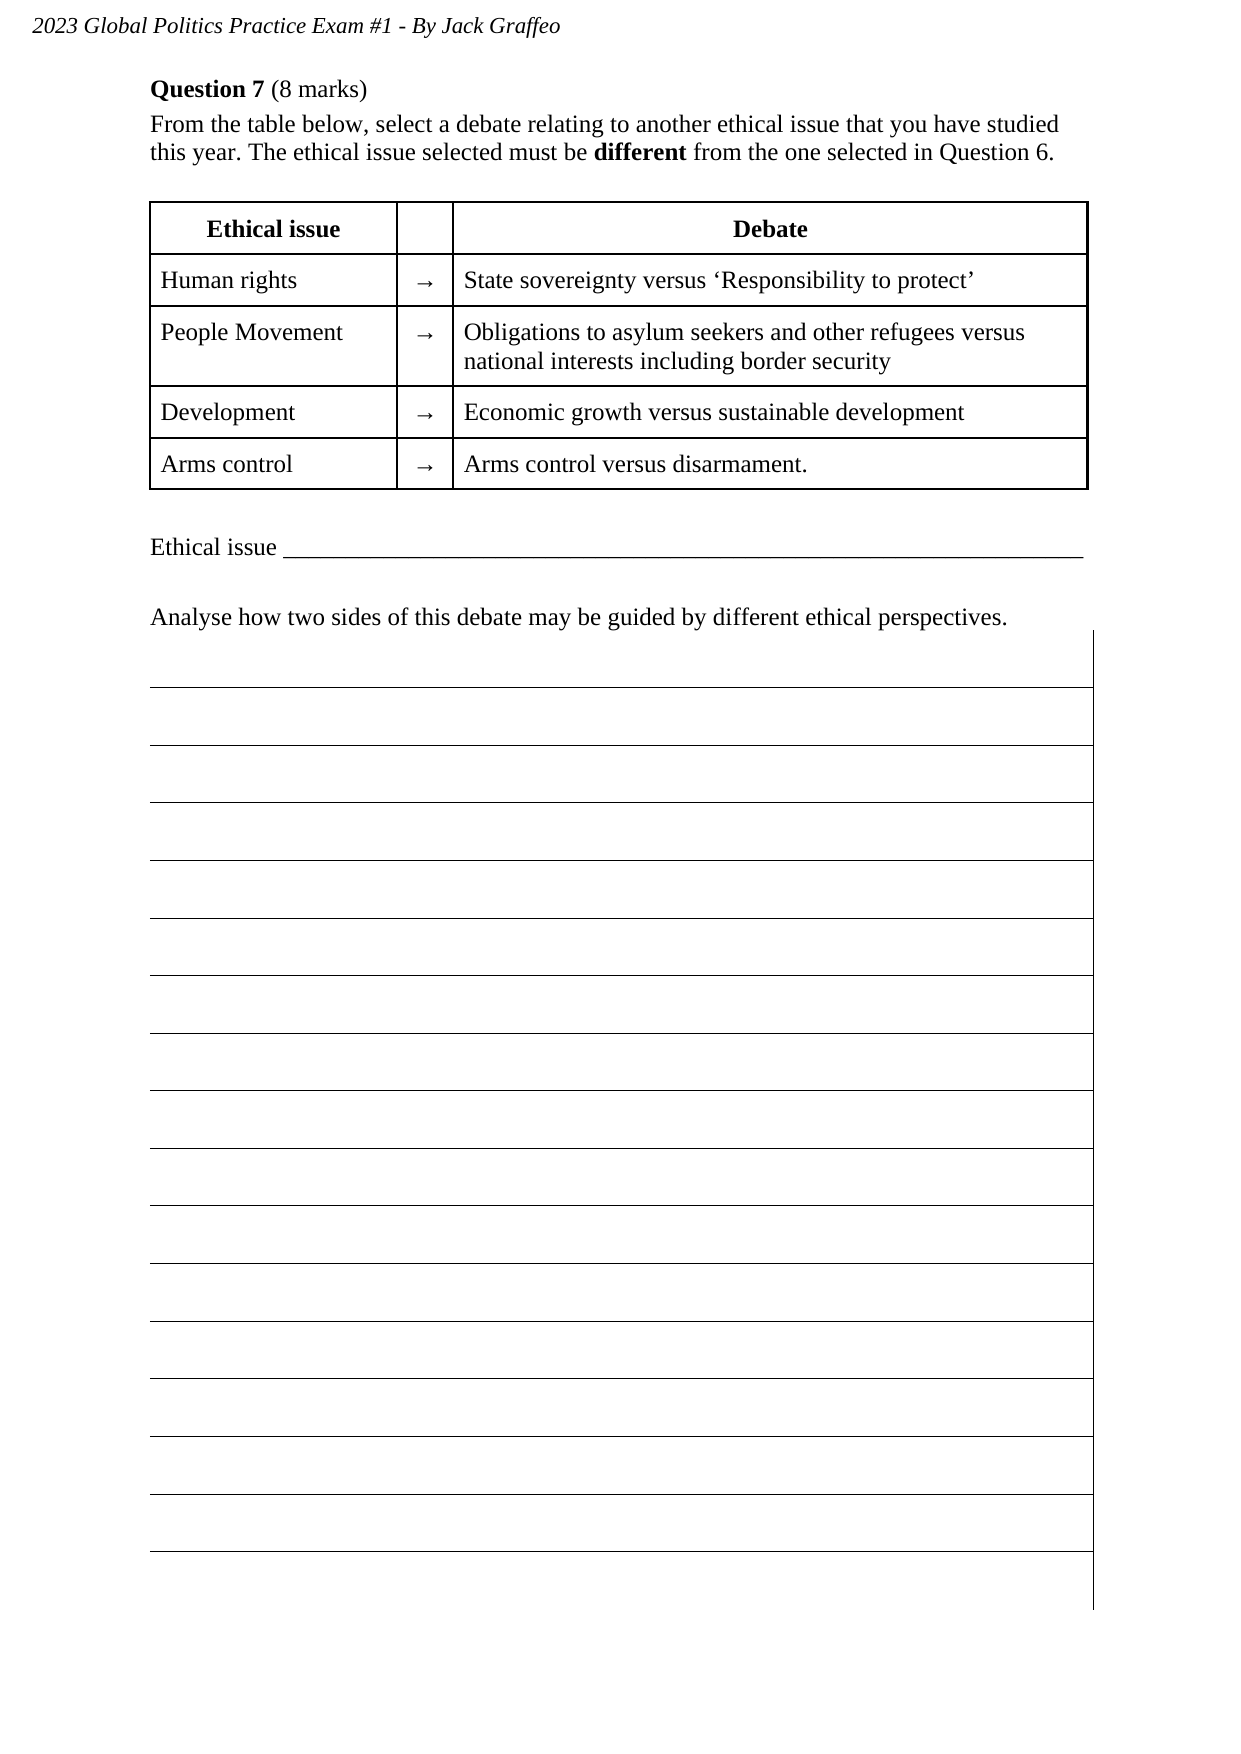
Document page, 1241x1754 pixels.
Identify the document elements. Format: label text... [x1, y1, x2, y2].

table_cell → [398, 387, 452, 437]
table_cell [150, 1264, 1093, 1321]
table_cell [150, 1495, 1093, 1551]
text Question 7 (8 marks) [150, 74, 1090, 102]
table_cell [150, 1437, 1093, 1493]
table_cell [150, 1149, 1093, 1205]
table_header [398, 203, 452, 253]
table_cell Arms control versus disarmament. [454, 439, 1086, 488]
text Ethical issue ________________________________________________________________ [150, 532, 1090, 560]
table_cell [150, 861, 1093, 917]
text Analyse how two sides of this debate may be guided by different ethical perspectives. [150, 602, 1090, 630]
table_cell Human rights [151, 255, 396, 304]
table_cell Development [151, 387, 396, 437]
table_cell [150, 1034, 1093, 1090]
text From the table below, select a debate relating to another ethical issue that you have studied this year. The ethical issue selected must be different from the one selected in Question 6. [150, 109, 1090, 166]
table_cell → [398, 307, 452, 385]
table_cell [150, 1091, 1093, 1148]
table_cell → [398, 439, 452, 488]
table_cell → [398, 255, 452, 304]
table_header Ethical issue [151, 203, 396, 253]
table_cell [150, 1206, 1093, 1263]
table_cell Arms control [151, 439, 396, 488]
table_cell Obligations to asylum seekers and other refugees versus national interests including border security [454, 307, 1086, 385]
table_cell [150, 803, 1093, 860]
table_cell [150, 1322, 1093, 1378]
table_cell [150, 746, 1093, 802]
table_header Debate [454, 203, 1086, 253]
table_cell [150, 919, 1093, 975]
table_header [150, 630, 1093, 687]
table_cell [150, 1552, 1093, 1609]
table_cell Economic growth versus sustainable development [454, 387, 1086, 437]
table_cell [150, 688, 1093, 744]
table_cell People Movement [151, 307, 396, 385]
table_cell [150, 1379, 1093, 1436]
table_cell State sovereignty versus ‘Responsibility to protect’ [454, 255, 1086, 304]
table_cell [150, 976, 1093, 1033]
